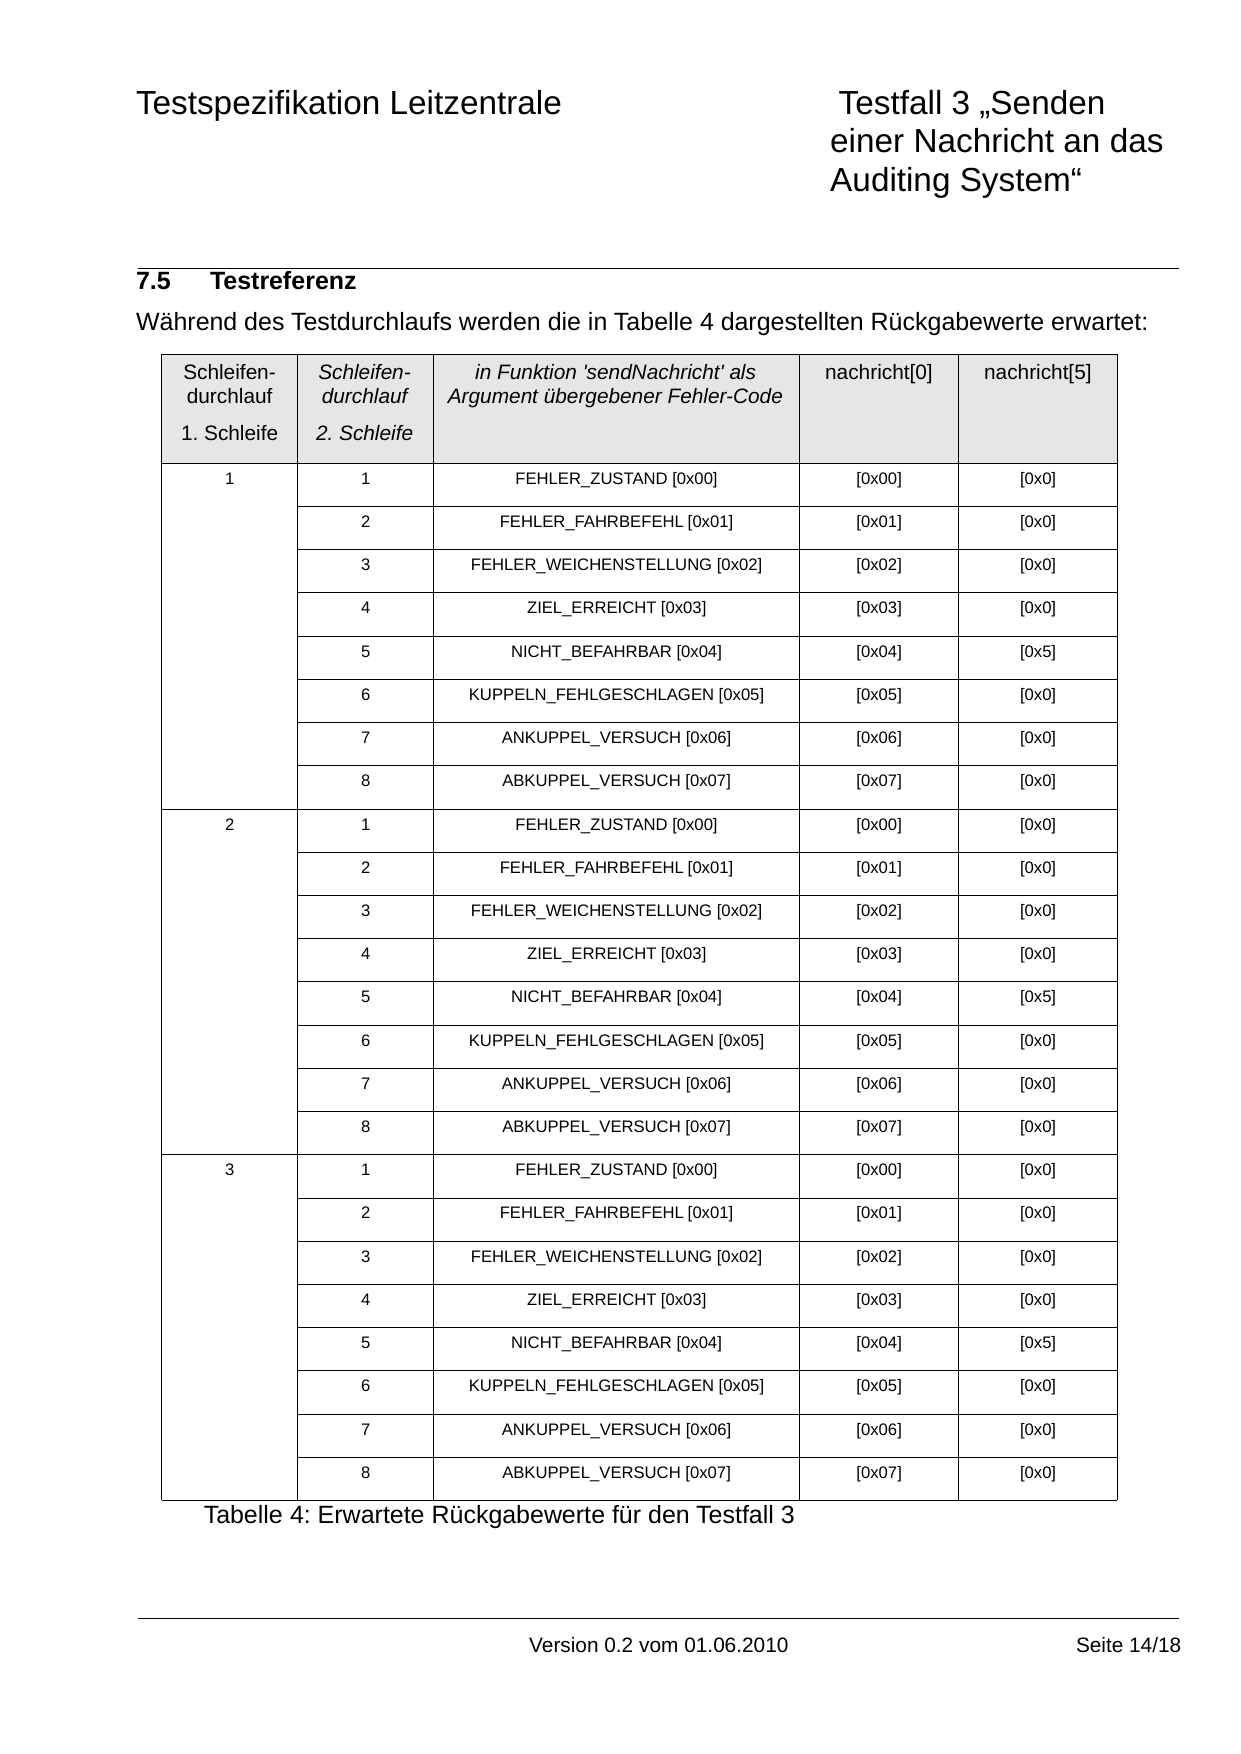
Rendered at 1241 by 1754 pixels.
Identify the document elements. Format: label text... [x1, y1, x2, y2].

table_cell NICHT_BEFAHRBAR [0x04] [434, 982, 799, 1024]
text Während des Testdurchlaufs werden die in Tabelle 4 dargestellten Rückgabewerte erwartet: [136, 307, 1181, 336]
table_cell [0x0] [959, 1458, 1117, 1500]
table_cell [0x07] [800, 1112, 958, 1154]
table_cell FEHLER_FAHRBEFEHL [0x01] [434, 1199, 799, 1241]
table_cell 6 [298, 1026, 433, 1068]
table_cell KUPPELN_FEHLGESCHLAGEN [0x05] [434, 1371, 799, 1414]
table_cell FEHLER_ZUSTAND [0x00] [434, 464, 799, 506]
table_cell 2 [298, 853, 433, 895]
table_cell [0x02] [800, 550, 958, 592]
table_cell FEHLER_ZUSTAND [0x00] [434, 810, 799, 852]
table_cell [0x0] [959, 896, 1117, 938]
table_cell [0x00] [800, 810, 958, 852]
table_header nachricht[0] [800, 355, 958, 463]
table_cell 8 [298, 1112, 433, 1154]
table_cell [0x03] [800, 593, 958, 636]
table_cell [0x00] [800, 464, 958, 506]
table_cell ANKUPPEL_VERSUCH [0x06] [434, 723, 799, 765]
table_cell [0x0] [959, 1199, 1117, 1241]
table_cell [0x0] [959, 593, 1117, 636]
table_cell ANKUPPEL_VERSUCH [0x06] [434, 1415, 799, 1457]
table_cell ANKUPPEL_VERSUCH [0x06] [434, 1069, 799, 1111]
table_cell [0x01] [800, 1199, 958, 1241]
table_cell 5 [298, 982, 433, 1024]
table_cell [0x07] [800, 766, 958, 808]
table_cell 6 [298, 1371, 433, 1414]
table_cell 1 [298, 464, 433, 506]
table_cell [0x5] [959, 637, 1117, 679]
text Tabelle 4: Erwartete Rückgabewerte für den Testfall 3 [203, 1500, 1181, 1529]
table_cell KUPPELN_FEHLGESCHLAGEN [0x05] [434, 680, 799, 722]
table_cell [0x0] [959, 464, 1117, 506]
table_cell NICHT_BEFAHRBAR [0x04] [434, 637, 799, 679]
table_cell [0x04] [800, 1328, 958, 1370]
table_cell 4 [298, 593, 433, 636]
table_cell 4 [298, 1285, 433, 1327]
table_cell [0x04] [800, 637, 958, 679]
table_cell 3 [298, 1242, 433, 1284]
table_cell 7 [298, 723, 433, 765]
table_cell 6 [298, 680, 433, 722]
table_cell NICHT_BEFAHRBAR [0x04] [434, 1328, 799, 1370]
table_cell 7 [298, 1415, 433, 1457]
table_cell FEHLER_FAHRBEFEHL [0x01] [434, 853, 799, 895]
table_cell ZIEL_ERREICHT [0x03] [434, 1285, 799, 1327]
table_cell KUPPELN_FEHLGESCHLAGEN [0x05] [434, 1026, 799, 1068]
table_cell [0x0] [959, 1242, 1117, 1284]
table_cell ABKUPPEL_VERSUCH [0x07] [434, 766, 799, 808]
table_header Schleifen-durchlauf 2. Schleife [298, 355, 433, 463]
table_cell [0x0] [959, 550, 1117, 592]
table_cell 3 [298, 550, 433, 592]
table_cell [0x05] [800, 680, 958, 722]
table_cell ABKUPPEL_VERSUCH [0x07] [434, 1112, 799, 1154]
table_cell [0x04] [800, 982, 958, 1024]
table_cell [0x00] [800, 1155, 958, 1197]
table_cell [0x01] [800, 853, 958, 895]
table_cell [0x01] [800, 507, 958, 549]
table_cell 1 [298, 1155, 433, 1197]
table_cell ABKUPPEL_VERSUCH [0x07] [434, 1458, 799, 1500]
table_cell 2 [162, 810, 297, 1154]
table_cell 8 [298, 766, 433, 808]
table_cell 5 [298, 637, 433, 679]
table_cell [0x5] [959, 982, 1117, 1024]
table_cell [0x03] [800, 939, 958, 981]
table_cell [0x0] [959, 1285, 1117, 1327]
table_cell [0x06] [800, 1415, 958, 1457]
table_cell 2 [298, 507, 433, 549]
table_cell 7 [298, 1069, 433, 1111]
table_cell FEHLER_WEICHENSTELLUNG [0x02] [434, 550, 799, 592]
table_cell [0x03] [800, 1285, 958, 1327]
table_cell [0x0] [959, 723, 1117, 765]
table_cell [0x5] [959, 1328, 1117, 1370]
table_cell 5 [298, 1328, 433, 1370]
table_cell [0x0] [959, 1112, 1117, 1154]
table_cell 1 [298, 810, 433, 852]
table_cell 4 [298, 939, 433, 981]
table_cell [0x0] [959, 766, 1117, 808]
table_cell [0x0] [959, 680, 1117, 722]
table_cell [0x0] [959, 507, 1117, 549]
table_cell ZIEL_ERREICHT [0x03] [434, 939, 799, 981]
table_cell 8 [298, 1458, 433, 1500]
table_cell ZIEL_ERREICHT [0x03] [434, 593, 799, 636]
table_cell [0x02] [800, 1242, 958, 1284]
table_cell FEHLER_ZUSTAND [0x00] [434, 1155, 799, 1197]
table_cell FEHLER_WEICHENSTELLUNG [0x02] [434, 896, 799, 938]
table_cell 1 [162, 464, 297, 808]
table_header in Funktion 'sendNachricht' als Argument übergebener Fehler-Code [434, 355, 799, 463]
table_cell [0x06] [800, 1069, 958, 1111]
table_cell [0x0] [959, 1371, 1117, 1414]
table_cell 3 [298, 896, 433, 938]
table_header nachricht[5] [959, 355, 1117, 463]
subtitle Testreferenz [136, 289, 1181, 294]
table_cell [0x0] [959, 939, 1117, 981]
table_cell [0x0] [959, 1155, 1117, 1197]
table_cell FEHLER_FAHRBEFEHL [0x01] [434, 507, 799, 549]
table_cell [0x0] [959, 1026, 1117, 1068]
table_cell 3 [162, 1155, 297, 1500]
table_cell [0x0] [959, 1415, 1117, 1457]
table_cell [0x0] [959, 853, 1117, 895]
table_cell [0x06] [800, 723, 958, 765]
table_cell [0x0] [959, 1069, 1117, 1111]
table_cell [0x07] [800, 1458, 958, 1500]
table_cell [0x05] [800, 1026, 958, 1068]
table_cell FEHLER_WEICHENSTELLUNG [0x02] [434, 1242, 799, 1284]
table_cell [0x02] [800, 896, 958, 938]
table_cell [0x0] [959, 810, 1117, 852]
table_cell 2 [298, 1199, 433, 1241]
table_header Schleifen-durchlauf 1. Schleife [162, 355, 297, 463]
table_cell [0x05] [800, 1371, 958, 1414]
